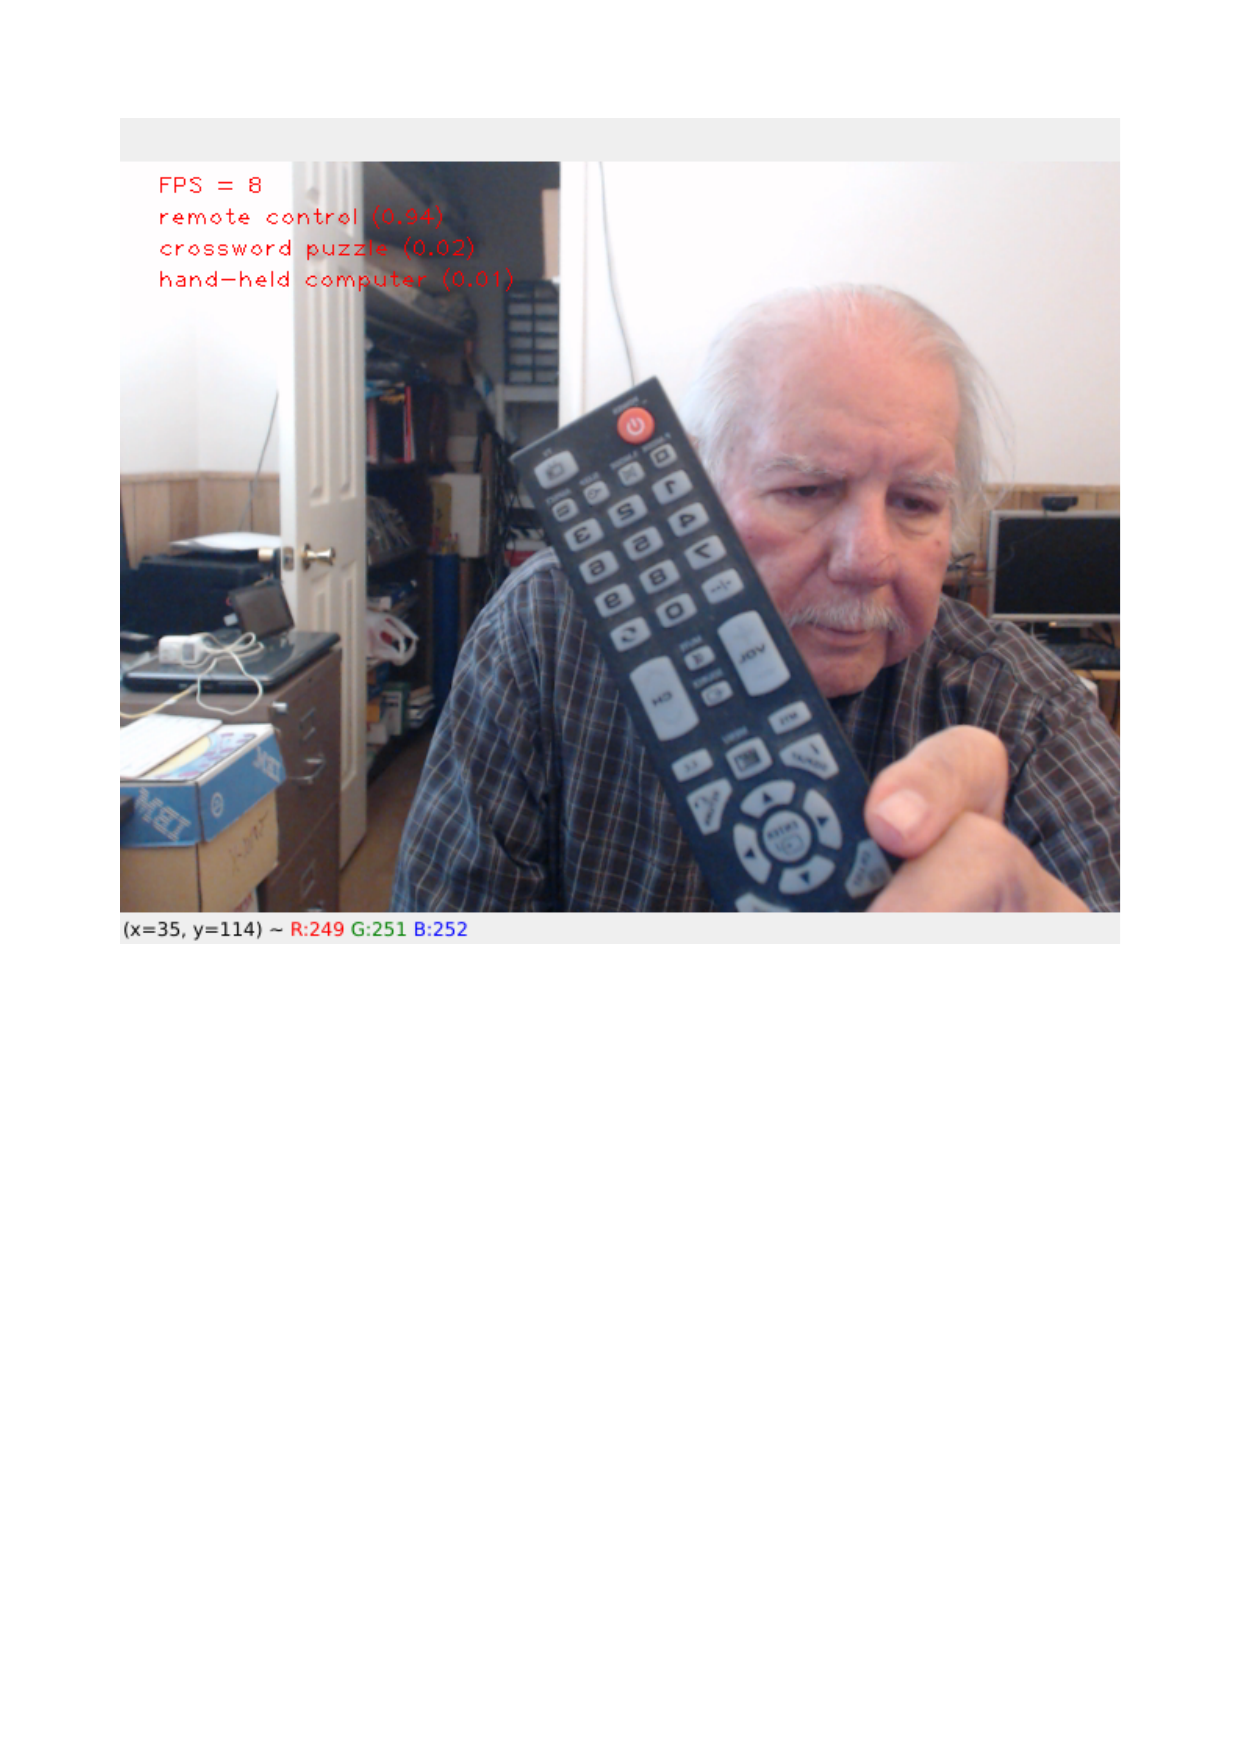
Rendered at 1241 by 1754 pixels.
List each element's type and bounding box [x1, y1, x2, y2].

picture [120, 118, 1121, 944]
